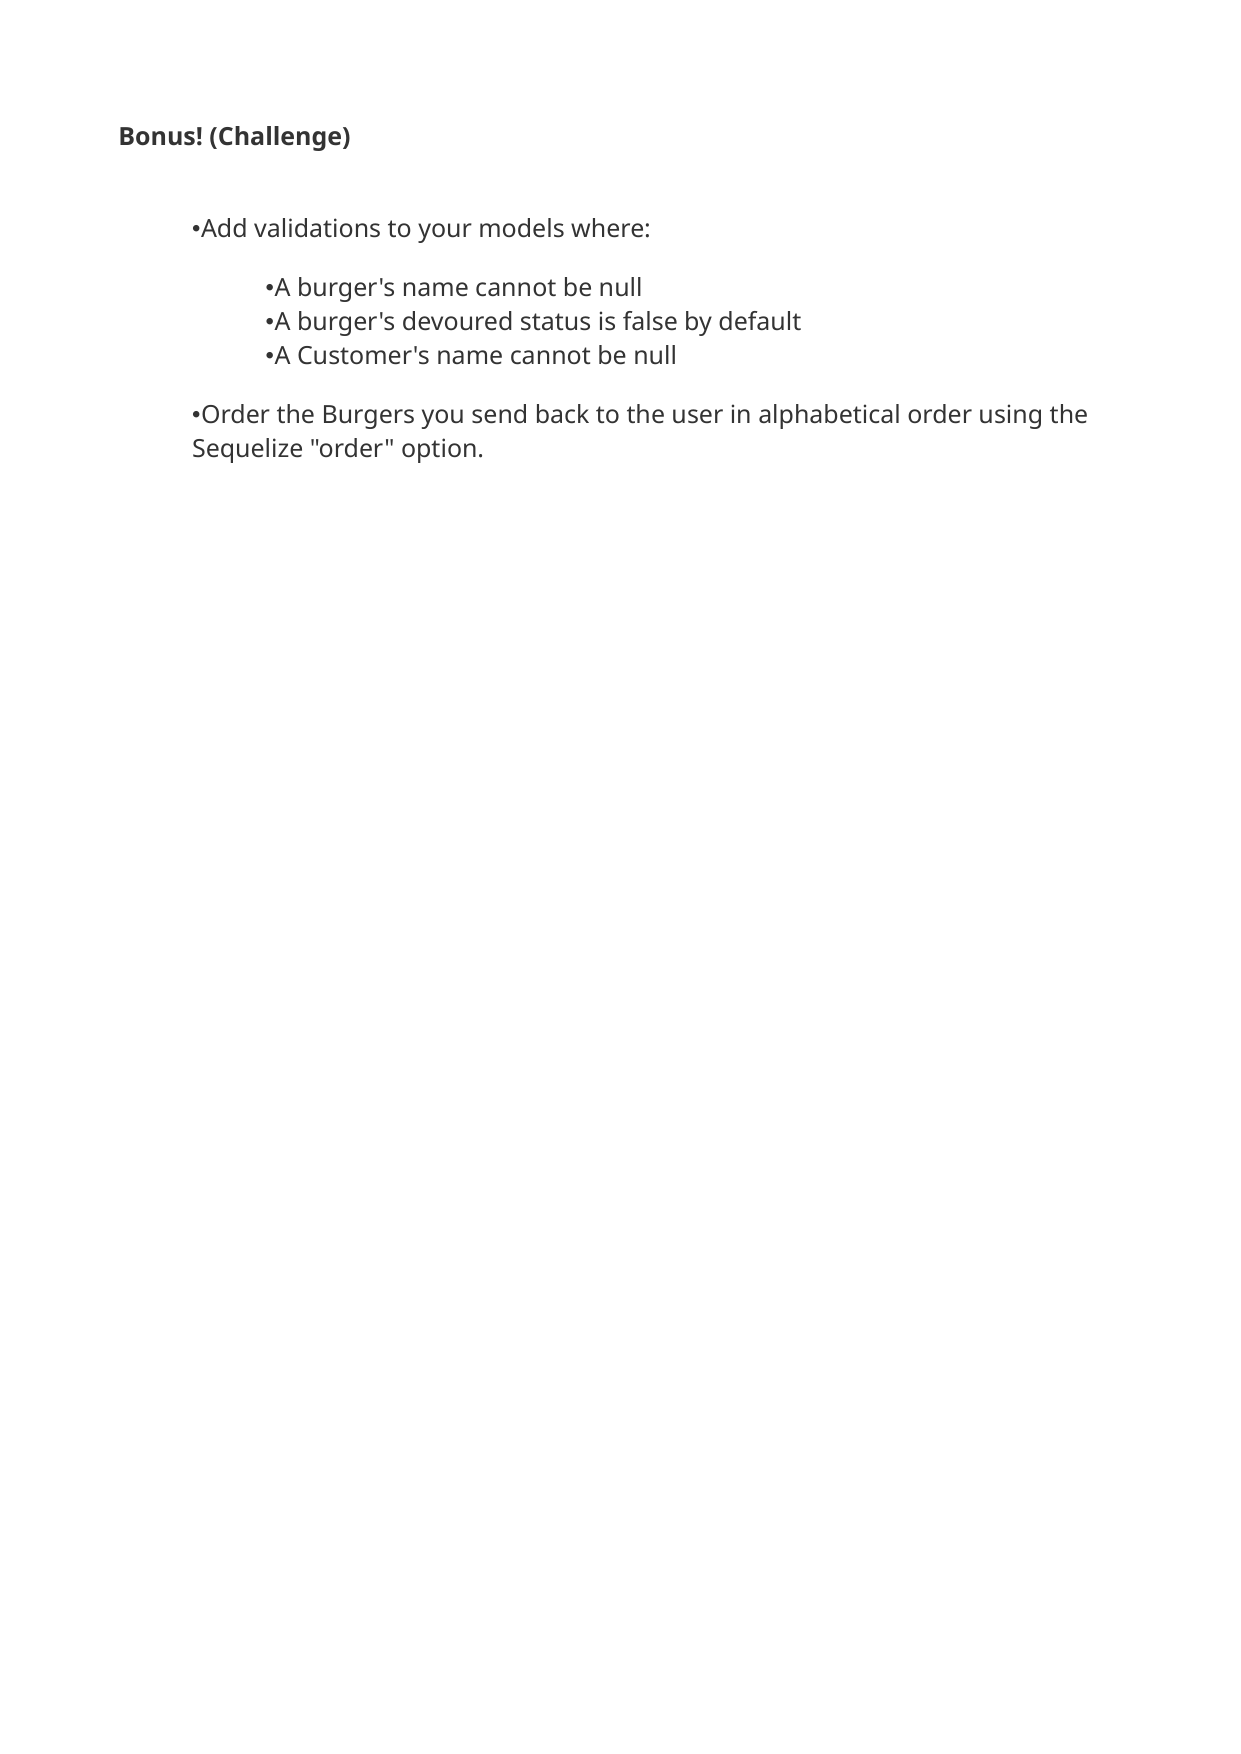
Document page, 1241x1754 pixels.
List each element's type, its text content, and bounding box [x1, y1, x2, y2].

subtitle Bonus! (Challenge) [118, 118, 1122, 152]
list A burger's name cannot be null [118, 270, 1122, 304]
list Order the Burgers you send back to the user in alphabetical order using the Sequelize "order" option. [118, 397, 1122, 465]
list Add validations to your models where: [118, 211, 1122, 245]
list A Customer's name cannot be null [118, 338, 1122, 372]
list A burger's devoured status is false by default [118, 304, 1122, 338]
